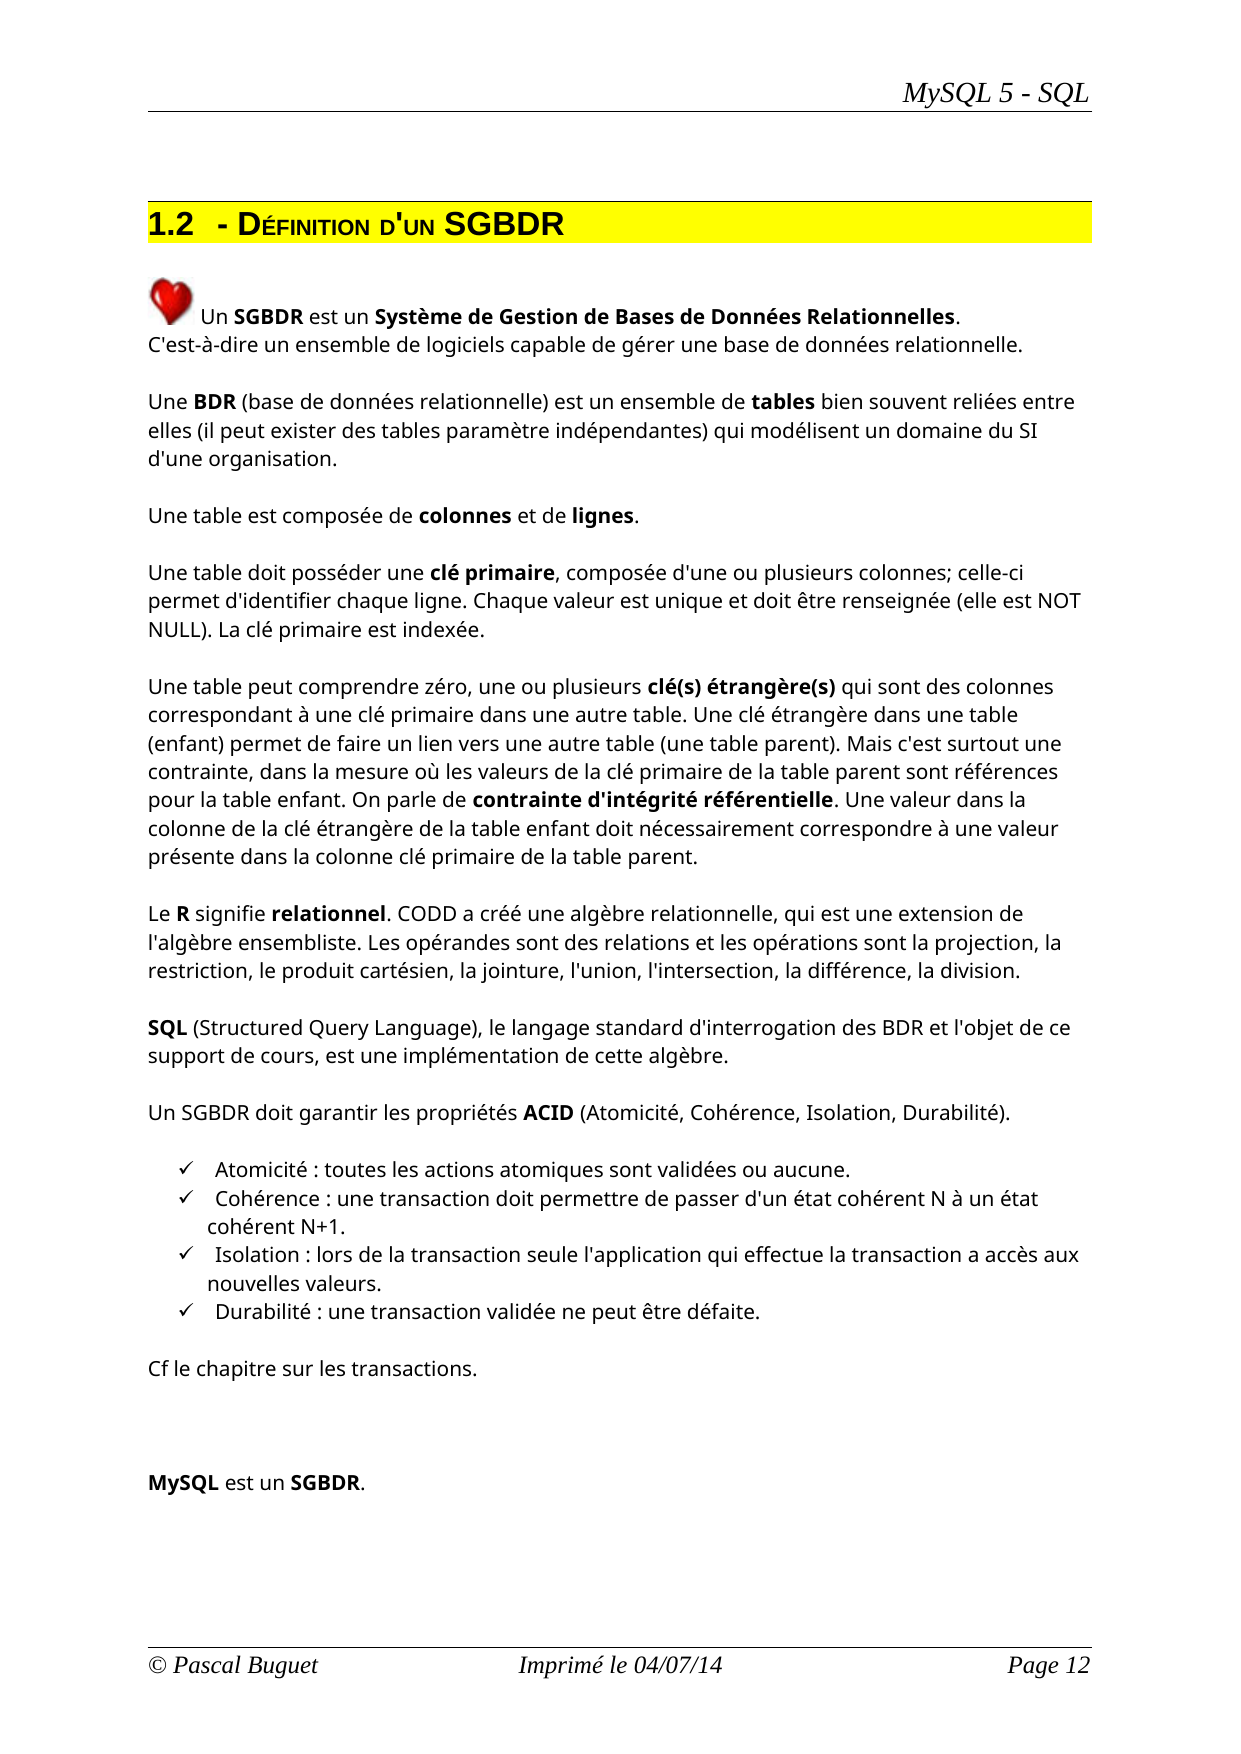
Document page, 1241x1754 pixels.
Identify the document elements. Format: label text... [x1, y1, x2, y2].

list Atomicité : toutes les actions atomiques sont validées ou aucune. [177, 1155, 1092, 1184]
list Cohérence : une transaction doit permettre de passer d'un état cohérent N à un état cohérent N+1. [177, 1184, 1092, 1241]
list Isolation : lors de la transaction seule l'application qui effectue la transaction a accès aux nouvelles valeurs. [177, 1241, 1092, 1297]
text Le R signifie relationnel. CODD a créé une algèbre relationnelle, qui est une extension de l'algèbre ensembliste. Les opérandes sont des relations et les opérations sont la projection, la restriction, le produit cartésien, la jointure, l'union, l'intersection, la différence, la division. [148, 899, 1092, 984]
text Un SGBDR doit garantir les propriétés ACID (Atomicité, Cohérence, Isolation, Durabilité). [148, 1098, 1092, 1127]
text Une table est composée de colonnes et de lignes. [148, 501, 1092, 529]
text SQL (Structured Query Language), le langage standard d'interrogation des BDR et l'objet de ce support de cours, est une implémentation de cette algèbre. [148, 1013, 1092, 1070]
text Un SGBDR est un Système de Gestion de Bases de Données Relationnelles. [148, 277, 1092, 331]
text C'est-à-dire un ensemble de logiciels capable de gérer une base de données relationnelle. [148, 331, 1092, 359]
text Une table doit posséder une clé primaire, composée d'une ou plusieurs colonnes; celle-ci permet d'identifier chaque ligne. Chaque valeur est unique et doit être renseignée (elle est NOT NULL). La clé primaire est indexée. [148, 558, 1092, 643]
list Durabilité : une transaction validée ne peut être défaite. [177, 1297, 1092, 1326]
text Une table peut comprendre zéro, une ou plusieurs clé(s) étrangère(s) qui sont des colonnes correspondant à une clé primaire dans une autre table. Une clé étrangère dans une table (enfant) permet de faire un lien vers une autre table (une table parent). Mais c'est surtout une contrainte, dans la mesure où les valeurs de la clé primaire de la table parent sont références pour la table enfant. On parle de contrainte d'intégrité référentielle. Une valeur dans la colonne de la clé étrangère de la table enfant doit nécessairement correspondre à une valeur présente dans la colonne clé primaire de la table parent. [148, 672, 1092, 871]
text MySQL est un SGBDR. [148, 1468, 1092, 1496]
subtitle - Définition d'un SGBDR [148, 202, 1092, 243]
text Une BDR (base de données relationnelle) est un ensemble de tables bien souvent reliées entre elles (il peut exister des tables paramètre indépendantes) qui modélisent un domaine du SI d'une organisation. [148, 387, 1092, 473]
text Cf le chapitre sur les transactions. [148, 1354, 1092, 1383]
picture [147, 277, 195, 325]
